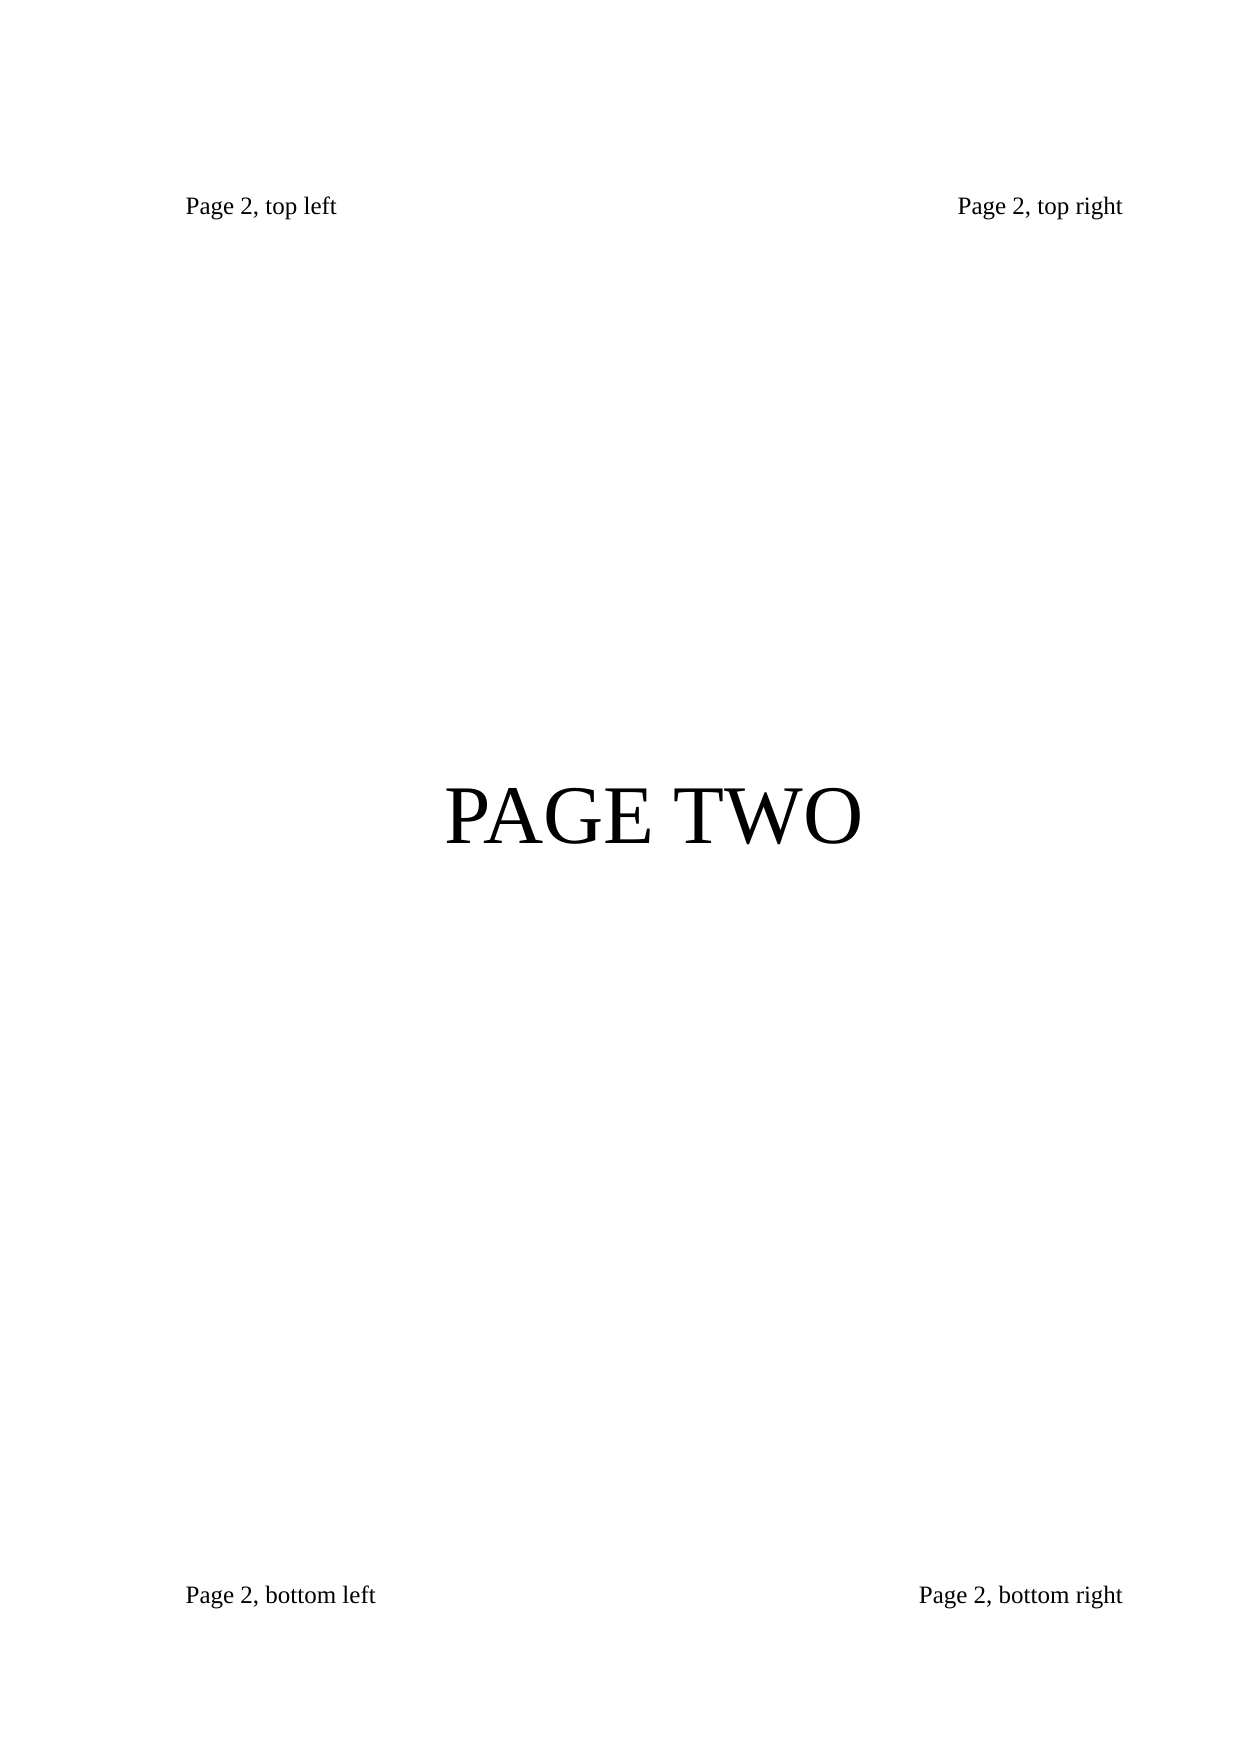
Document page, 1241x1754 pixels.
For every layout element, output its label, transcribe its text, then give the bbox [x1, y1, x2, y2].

text Page 2, bottom left Page 2, bottom right [185, 1580, 1123, 1609]
text PAGE TWO [185, 766, 1123, 862]
text Page 2, top left Page 2, top right [185, 191, 1123, 219]
